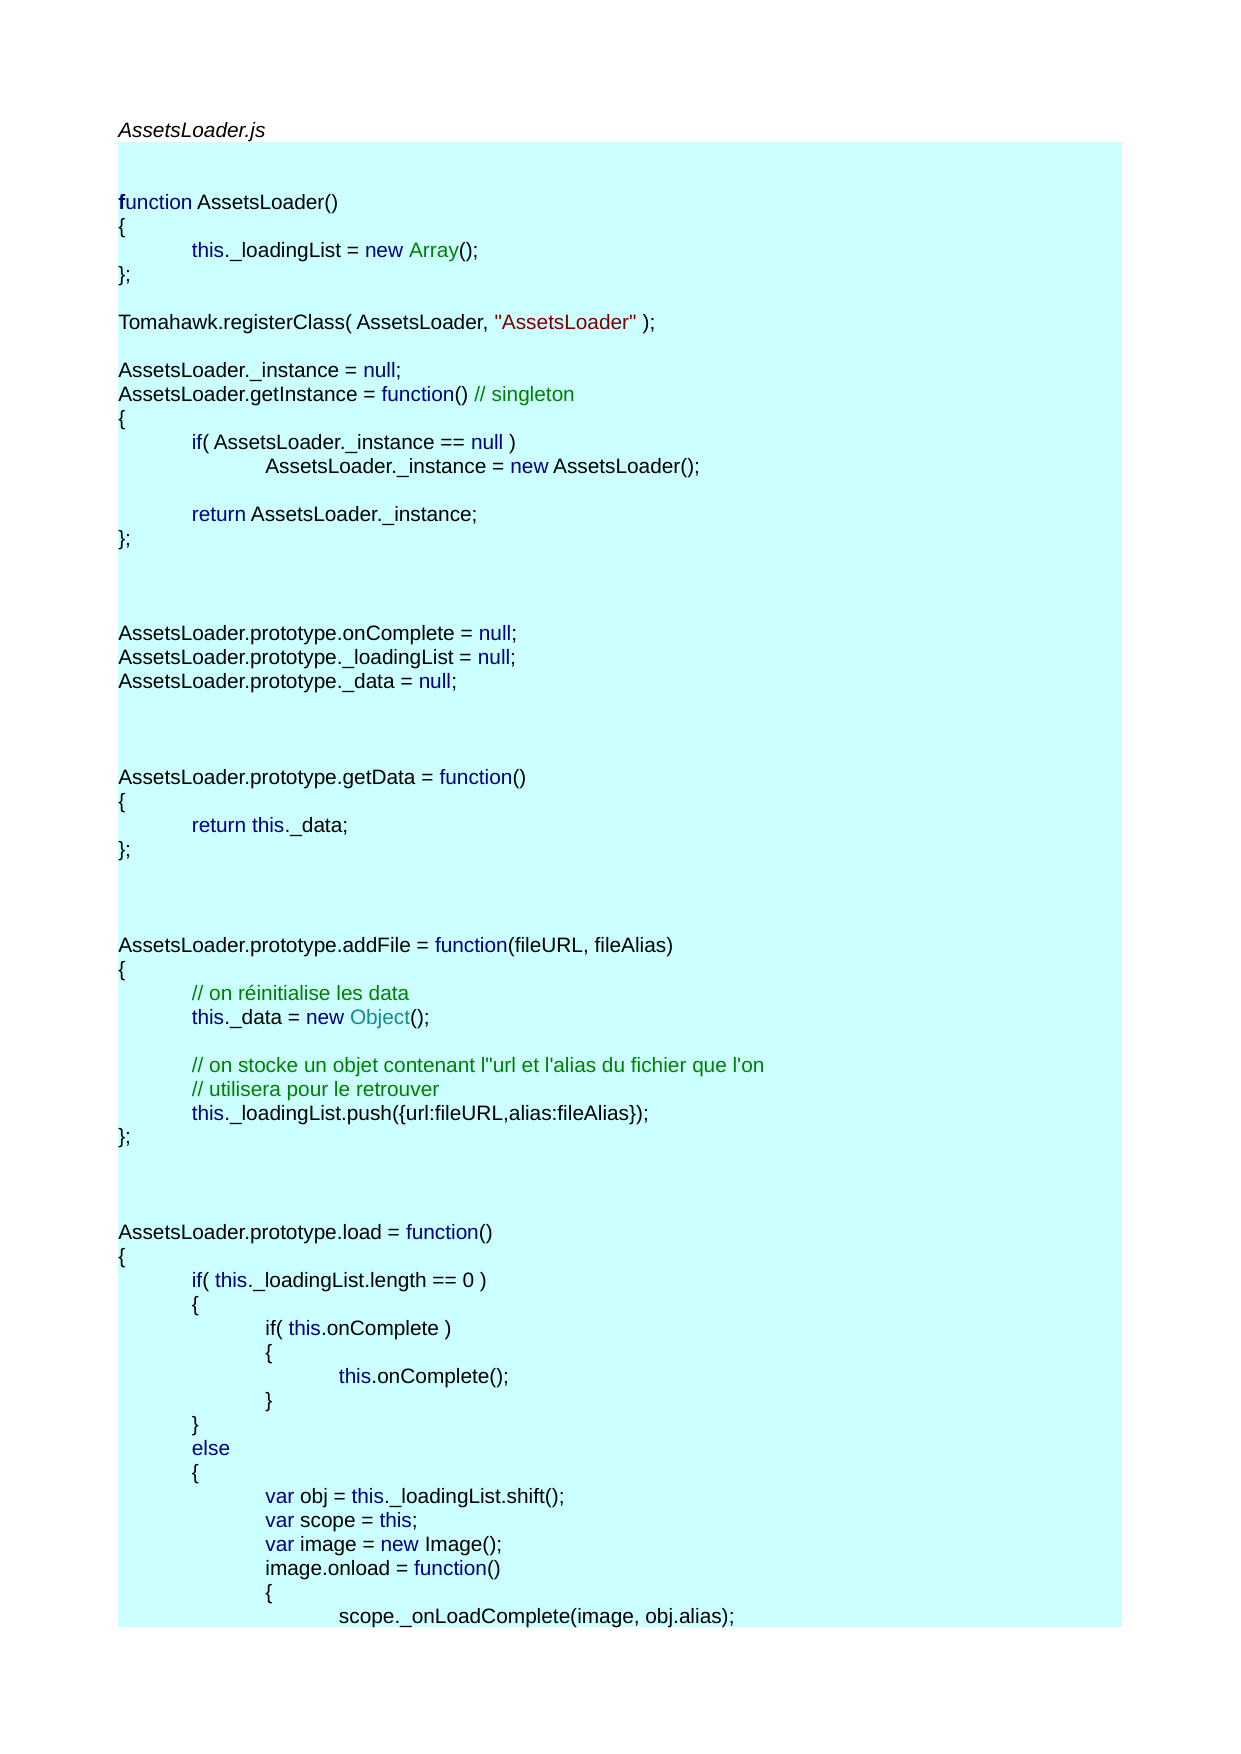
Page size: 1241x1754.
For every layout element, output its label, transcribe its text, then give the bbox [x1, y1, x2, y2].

text // on stocke un objet contenant l"url et l'alias du fichier que l'on [118, 1052, 1122, 1076]
text // utilisera pour le retrouver [118, 1076, 1122, 1100]
text { [118, 957, 1122, 981]
text if( this.onComplete ) [118, 1316, 1122, 1340]
text image.onload = function() [118, 1556, 1122, 1579]
text AssetsLoader.prototype.load = function() [118, 1220, 1122, 1244]
text { [118, 789, 1122, 813]
text this._data = new Object(); [118, 1004, 1122, 1028]
text var image = new Image(); [118, 1532, 1122, 1556]
text function AssetsLoader() [118, 190, 1122, 214]
text { [118, 1244, 1122, 1268]
text return this._data; [118, 813, 1122, 837]
text AssetsLoader.js [118, 118, 1122, 142]
text scope._onLoadComplete(image, obj.alias); [118, 1603, 1122, 1627]
text AssetsLoader.prototype.addFile = function(fileURL, fileAlias) [118, 933, 1122, 957]
text return AssetsLoader._instance; [118, 501, 1122, 525]
text if( AssetsLoader._instance == null ) [118, 429, 1122, 453]
text { [118, 1292, 1122, 1316]
text else [118, 1436, 1122, 1460]
text AssetsLoader.prototype._data = null; [118, 669, 1122, 693]
text { [118, 406, 1122, 429]
text AssetsLoader._instance = new AssetsLoader(); [118, 453, 1122, 477]
text // on réinitialise les data [118, 981, 1122, 1004]
text AssetsLoader._instance = null; [118, 358, 1122, 382]
text this.onComplete(); [118, 1364, 1122, 1388]
text this._loadingList.push({url:fileURL,alias:fileAlias}); [118, 1100, 1122, 1124]
text var obj = this._loadingList.shift(); [118, 1484, 1122, 1508]
text if( this._loadingList.length == 0 ) [118, 1268, 1122, 1292]
text }; [118, 837, 1122, 861]
text } [118, 1388, 1122, 1412]
text AssetsLoader.prototype.getData = function() [118, 765, 1122, 789]
text }; [118, 1124, 1122, 1148]
text { [118, 1340, 1122, 1364]
text }; [118, 262, 1122, 286]
text AssetsLoader.prototype.onComplete = null; [118, 621, 1122, 645]
text { [118, 1579, 1122, 1603]
text var scope = this; [118, 1508, 1122, 1532]
text Tomahawk.registerClass( AssetsLoader, "AssetsLoader" ); [118, 310, 1122, 334]
text } [118, 1412, 1122, 1436]
text AssetsLoader.getInstance = function() // singleton [118, 382, 1122, 406]
text }; [118, 525, 1122, 549]
text { [118, 1460, 1122, 1484]
text this._loadingList = new Array(); [118, 238, 1122, 262]
text { [118, 214, 1122, 238]
text AssetsLoader.prototype._loadingList = null; [118, 645, 1122, 669]
